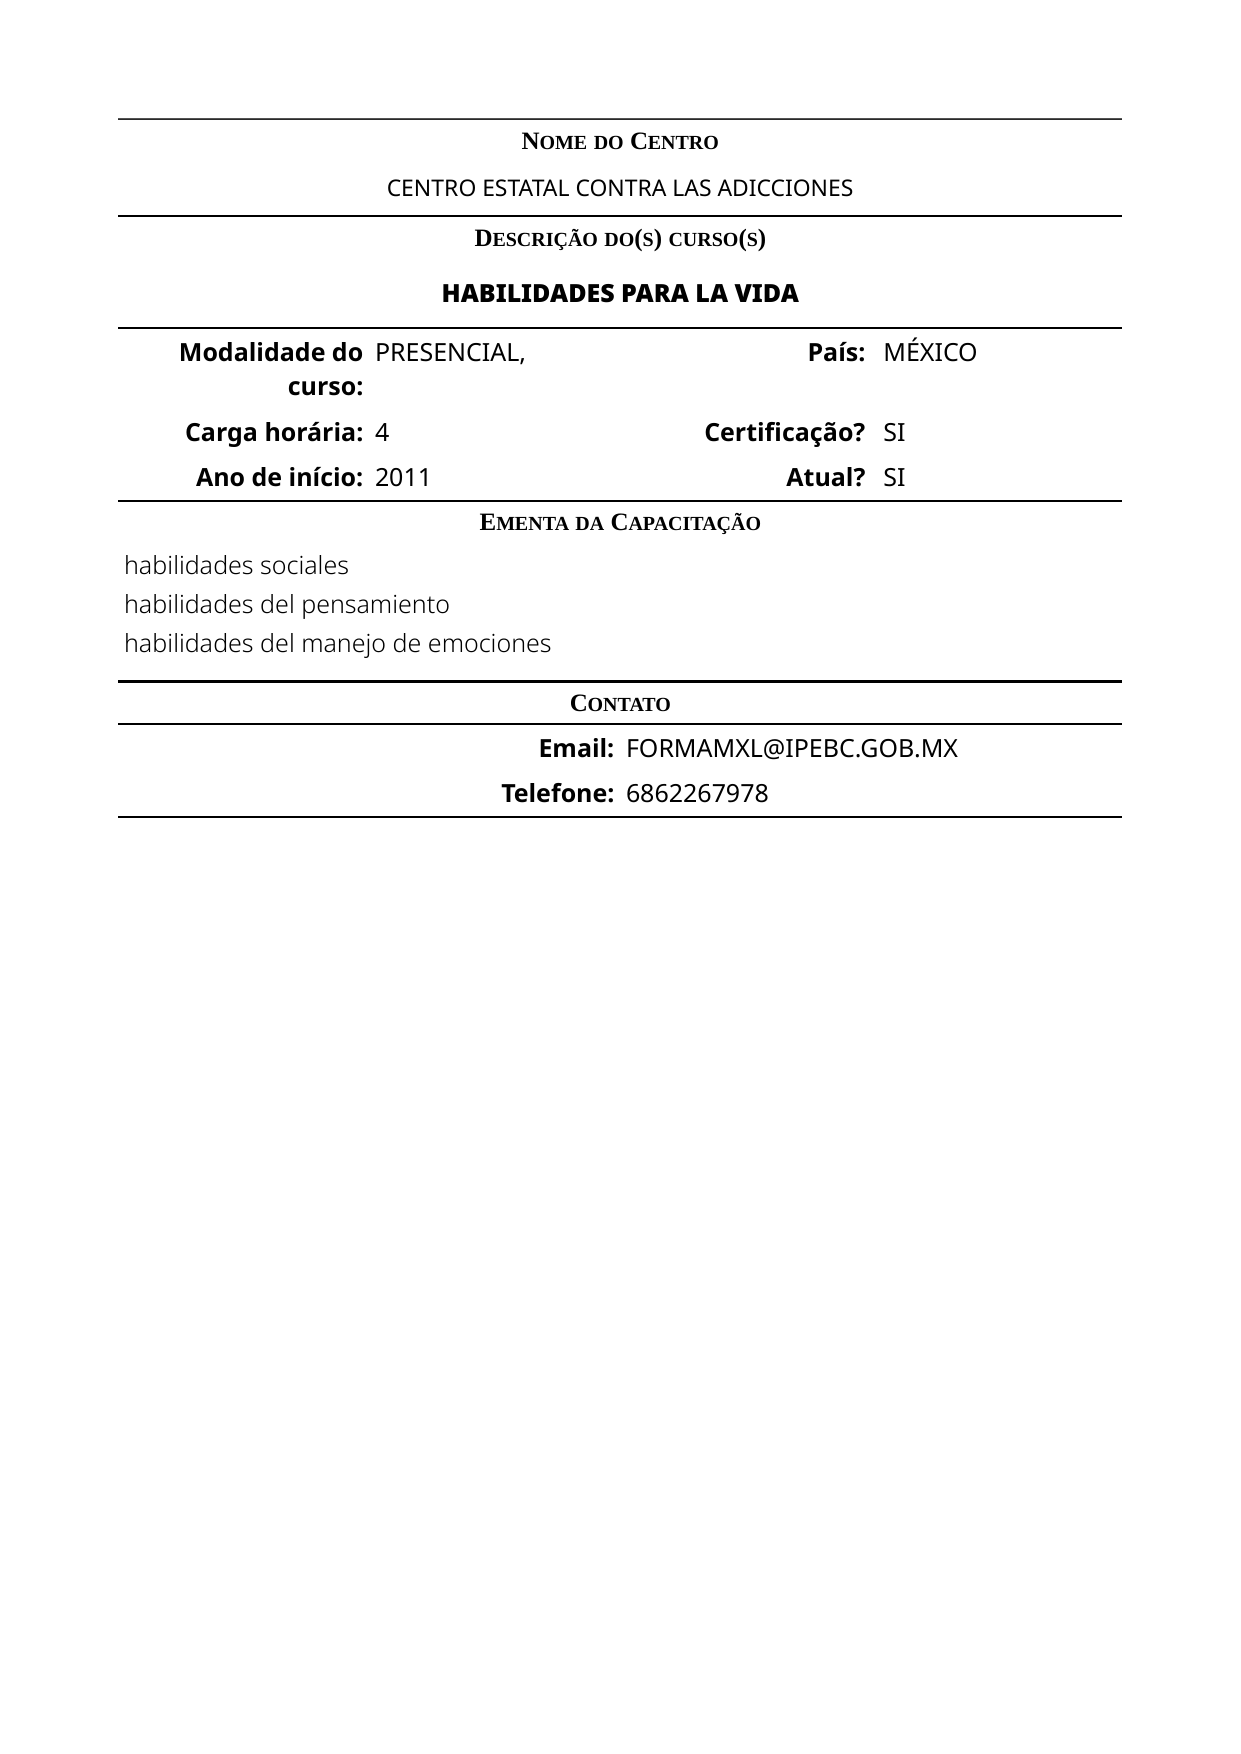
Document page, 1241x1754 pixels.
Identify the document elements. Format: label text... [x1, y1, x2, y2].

table_cell SI [871, 409, 1122, 454]
table_cell HABILIDADES SOCIALES HABILIDADES DEL PENSAMIENTO HABILIDADES DEL MANEJO DE EMOCIONES [118, 542, 1122, 680]
table_cell Ano de início: [118, 454, 369, 500]
table_header Nome do Centro [118, 121, 1122, 160]
table_cell País: [620, 329, 871, 409]
table_cell 2011 [369, 454, 620, 500]
table_cell Carga horária: [118, 409, 369, 454]
table_cell Atual? [620, 454, 871, 500]
table_cell PRESENCIAL, [369, 329, 620, 409]
table_cell 4 [369, 409, 620, 454]
table_cell Email: [118, 725, 620, 770]
table_cell Certificação? [620, 409, 871, 454]
table_cell Contato [118, 683, 1122, 723]
table_cell HABILIDADES PARA LA VIDA [118, 258, 1122, 327]
table_cell Modalidade do curso: [118, 329, 369, 409]
table_cell Ementa da Capacitação [118, 502, 1122, 542]
table_cell SI [871, 454, 1122, 500]
table_cell MÉXICO [871, 329, 1122, 409]
table_cell CENTRO ESTATAL CONTRA LAS ADICCIONES [118, 160, 1122, 215]
table_cell Descrição do(s) curso(s) [118, 217, 1122, 257]
table_cell 6862267978 [620, 770, 1122, 816]
table_cell FORMAMXL@IPEBC.GOB.MX [620, 725, 1122, 770]
table_cell Telefone: [118, 770, 620, 816]
